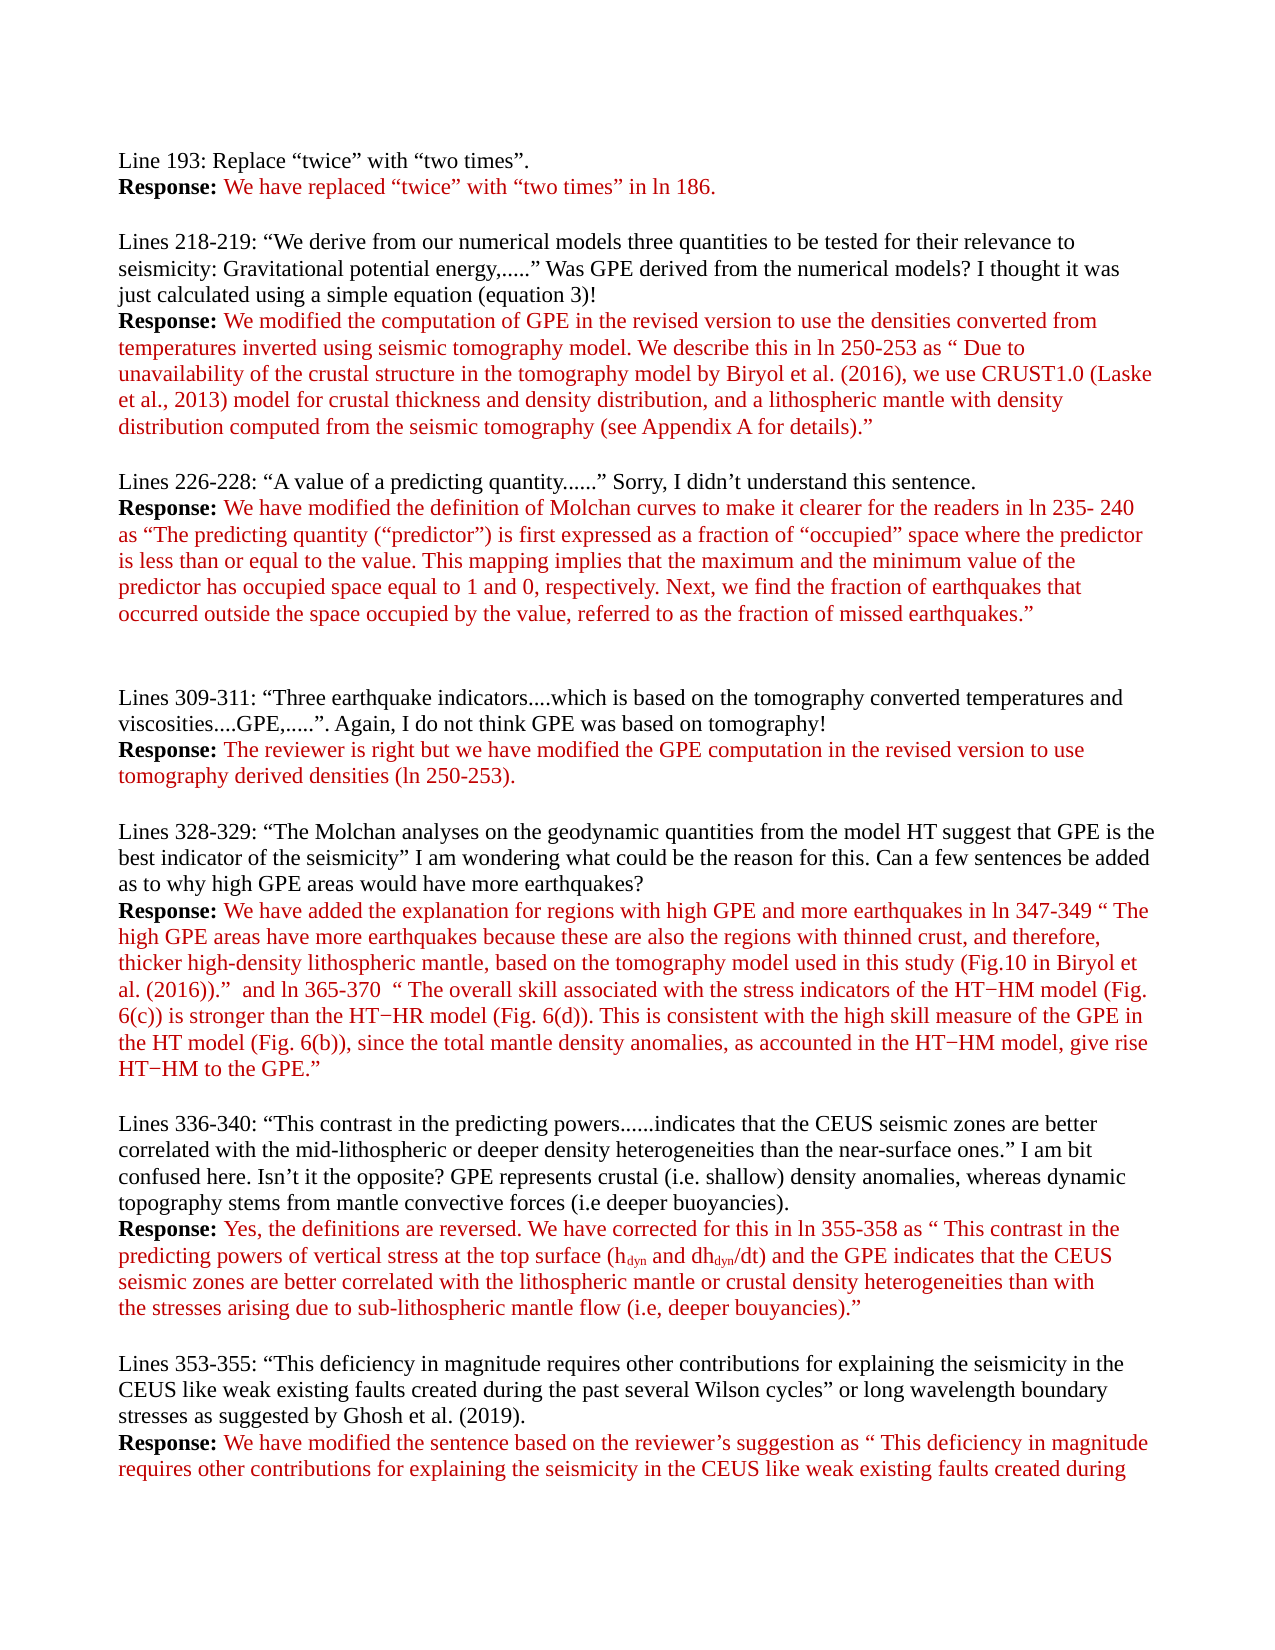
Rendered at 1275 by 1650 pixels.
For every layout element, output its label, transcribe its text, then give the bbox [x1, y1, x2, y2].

text Line 193: Replace “twice” with “two times”. [118, 147, 1157, 173]
text Response: We have modified the definition of Molchan curves to make it clearer for the readers in ln 235- 240 as “The predicting quantity (“predictor”) is first expressed as a fraction of “occupied” space where the predictor is less than or equal to the value. This mapping implies that the maximum and the minimum value of the predictor has occupied space equal to 1 and 0, respectively. Next, we find the fraction of earthquakes that occurred outside the space occupied by the value, referred to as the fraction of missed earthquakes.” [118, 494, 1157, 626]
text Lines 226-228: “A value of a predicting quantity......” Sorry, I didn’t understand this sentence. [118, 468, 1157, 494]
text Lines 328-329: “The Molchan analyses on the geodynamic quantities from the model HT suggest that GPE is the best indicator of the seismicity” I am wondering what could be the reason for this. Can a few sentences be added as to why high GPE areas would have more earthquakes? [118, 818, 1157, 897]
text Lines 336-340: “This contrast in the predicting powers......indicates that the CEUS seismic zones are better correlated with the mid-lithospheric or deeper density heterogeneities than the near-surface ones.” I am bit confused here. Isn’t it the opposite? GPE represents crustal (i.e. shallow) density anomalies, whereas dynamic topography stems from mantle convective forces (i.e deeper buoyancies). [118, 1110, 1157, 1215]
text Response: We have modified the sentence based on the reviewer’s suggestion as “ This deficiency in magnitude requires other contributions for explaining the seismicity in the CEUS like weak existing faults created during [118, 1429, 1157, 1481]
text Lines 309-311: “Three earthquake indicators....which is based on the tomography converted temperatures and viscosities....GPE,.....”. Again, I do not think GPE was based on tomography! [118, 683, 1157, 736]
text Response: We modified the computation of GPE in the revised version to use the densities converted from temperatures inverted using seismic tomography model. We describe this in ln 250-253 as “ Due to unavailability of the crustal structure in the tomography model by Biryol et al. (2016), we use CRUST1.0 (Laske et al., 2013) model for crustal thickness and density distribution, and a lithospheric mantle with density distribution computed from the seismic tomography (see Appendix A for details).” [118, 307, 1157, 439]
text Lines 353-355: “This deficiency in magnitude requires other contributions for explaining the seismicity in the CEUS like weak existing faults created during the past several Wilson cycles” or long wavelength boundary stresses as suggested by Ghosh et al. (2019). [118, 1349, 1157, 1429]
text the stresses arising due to sub-lithospheric mantle flow (i.e, deeper bouyancies).” [118, 1294, 1157, 1321]
text Response: Yes, the definitions are reversed. We have corrected for this in ln 355-358 as “ This contrast in the predicting powers of vertical stress at the top surface (hdyn and dhdyn/dt) and the GPE indicates that the CEUS seismic zones are better correlated with the lithospheric mantle or crustal density heterogeneities than with [118, 1215, 1157, 1294]
text Response: We have replaced “twice” with “two times” in ln 186. [118, 173, 1157, 199]
text Lines 218-219: “We derive from our numerical models three quantities to be tested for their relevance to seismicity: Gravitational potential energy,.....” Was GPE derived from the numerical models? I thought it was just calculated using a simple equation (equation 3)! [118, 228, 1157, 307]
text Response: We have added the explanation for regions with high GPE and more earthquakes in ln 347-349 “ The high GPE areas have more earthquakes because these are also the regions with thinned crust, and therefore, thicker high-density lithospheric mantle, based on the tomography model used in this study (Fig.10 in Biryol et al. (2016)).” and ln 365-370 “ The overall skill associated with the stress indicators of the HT−HM model (Fig. 6(c)) is stronger than the HT−HR model (Fig. 6(d)). This is consistent with the high skill measure of the GPE in the HT model (Fig. 6(b)), since the total mantle density anomalies, as accounted in the HT−HM model, give rise HT−HM to the GPE.” [118, 897, 1157, 1081]
text Response: The reviewer is right but we have modified the GPE computation in the revised version to use tomography derived densities (ln 250-253). [118, 736, 1157, 789]
